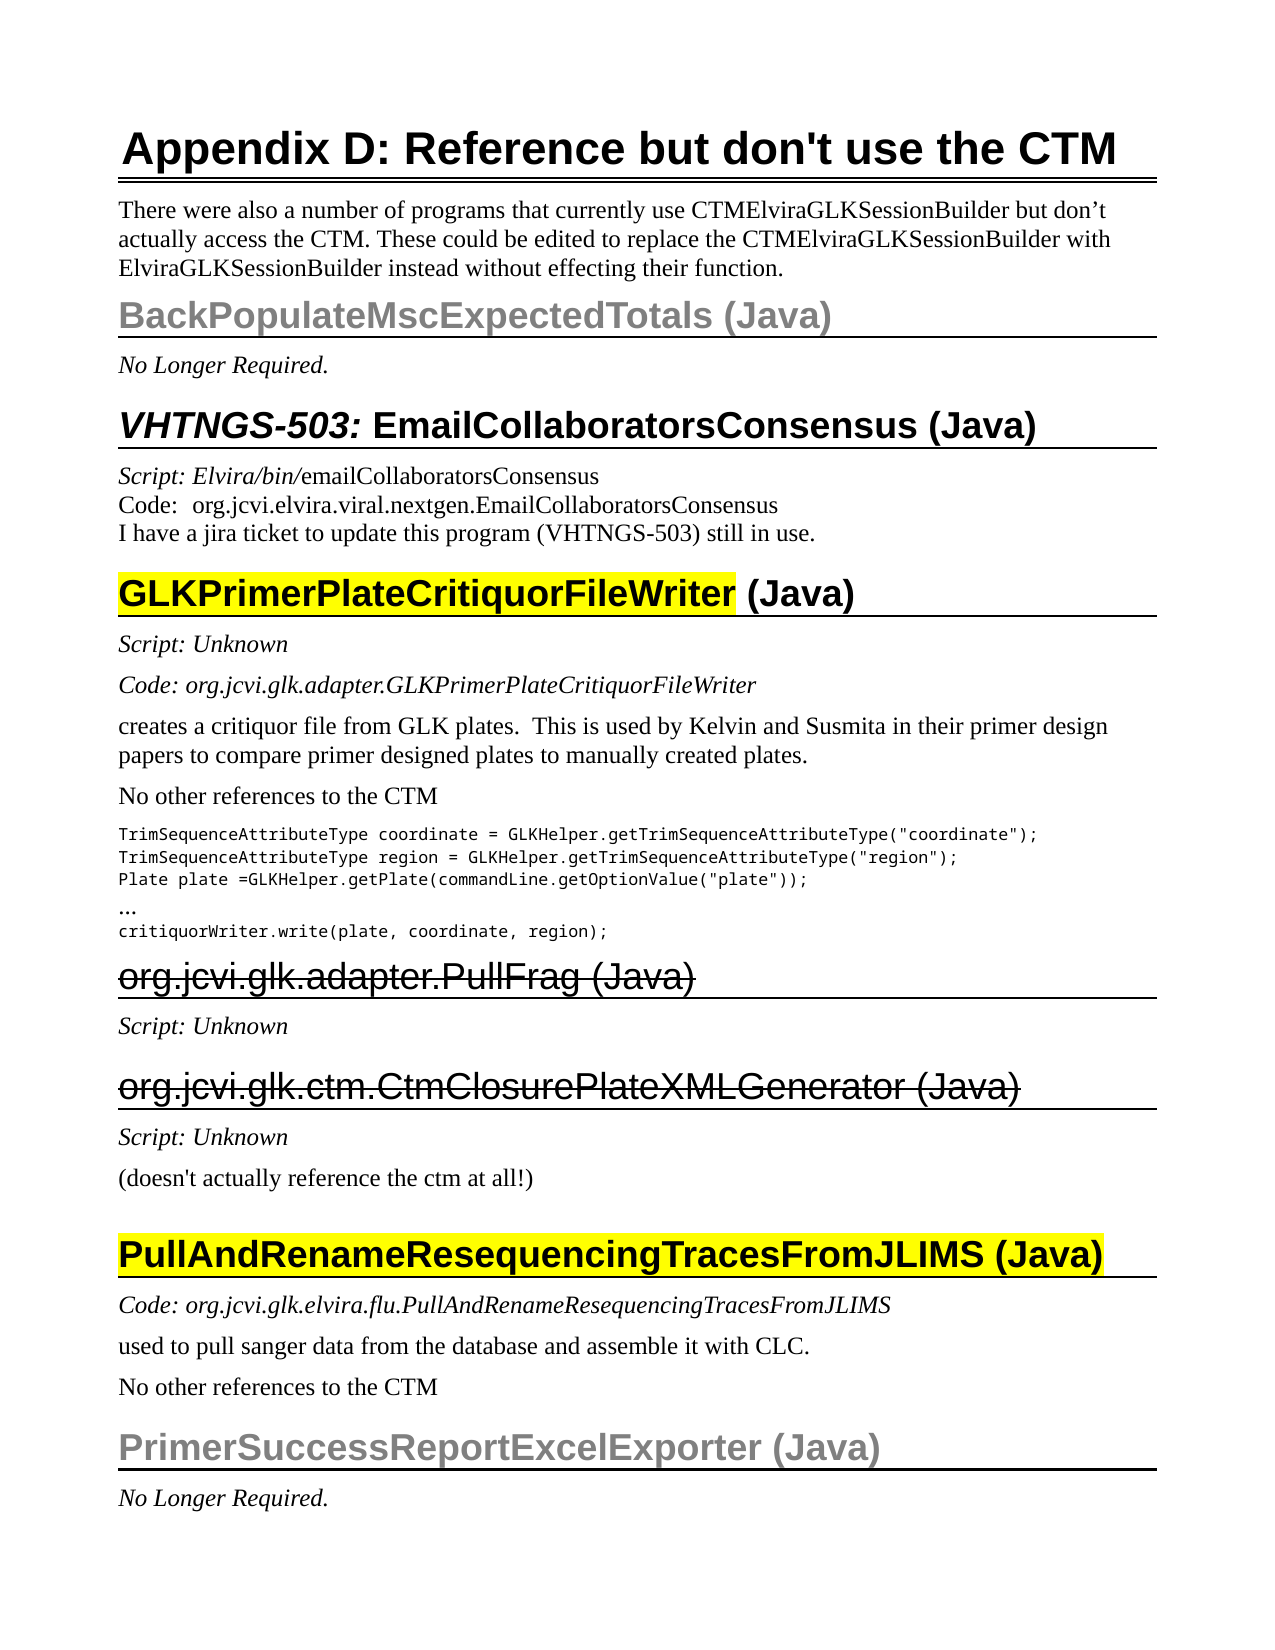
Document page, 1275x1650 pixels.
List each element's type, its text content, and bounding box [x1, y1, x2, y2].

text TrimSequenceAttributeType coordinate = GLKHelper.getTrimSequenceAttributeType("coordinate"); [118, 823, 1157, 845]
text No Longer Required. [118, 351, 1157, 379]
subtitle BackPopulateMscExpectedTotals (Java) [118, 293, 1157, 336]
text used to pull sanger data from the database and assemble it with CLC. [118, 1331, 1157, 1360]
text critiquorWriter.write(plate, coordinate, region); [118, 919, 1157, 942]
text Script: Unknown [118, 1122, 1157, 1151]
text I have a jira ticket to update this program (VHTNGS-503) still in use. [118, 518, 1157, 547]
subtitle PrimerSuccessReportExcelExporter (Java) [118, 1425, 1157, 1468]
text creates a critiquor file from GLK plates. This is used by Kelvin and Susmita in their primer design papers to compare primer designed plates to manually created plates. [118, 711, 1157, 769]
text TrimSequenceAttributeType region = GLKHelper.getTrimSequenceAttributeType("region"); [118, 845, 1157, 868]
subtitle PullAndRenameResequencingTracesFromJLIMS (Java) [118, 1232, 1157, 1276]
subtitle GLKPrimerPlateCritiquorFileWriter (Java) [118, 572, 1157, 615]
text Code: org.jcvi.elvira.viral.nextgen.EmailCollaboratorsConsensus [118, 490, 1157, 518]
text Script: Unknown [118, 1011, 1157, 1040]
subtitle VHTNGS-503: EmailCollaboratorsConsensus (Java) [118, 404, 1157, 447]
text Code: org.jcvi.glk.adapter.GLKPrimerPlateCritiquorFileWriter [118, 670, 1157, 699]
text There were also a number of programs that currently use CTMElviraGLKSessionBuilder but don’t actually access the CTM. These could be edited to replace the CTMElviraGLKSessionBuilder with ElviraGLKSessionBuilder instead without effecting their function. [118, 195, 1157, 281]
text Script: Unknown [118, 629, 1157, 658]
text No other references to the CTM [118, 1372, 1157, 1401]
subtitle org.jcvi.glk.adapter.PullFrag (Java) [118, 954, 1157, 997]
text No Longer Required. [118, 1483, 1157, 1511]
text Script: Elvira/bin/emailCollaboratorsConsensus [118, 461, 1157, 490]
text No other references to the CTM [118, 781, 1157, 810]
text Plate plate =GLKHelper.getPlate(commandLine.getOptionValue("plate")); [118, 868, 1157, 891]
subtitle Appendix D: Reference but don't use the CTM [118, 118, 1157, 177]
text ... [118, 891, 1157, 919]
text Code: org.jcvi.glk.elvira.flu.PullAndRenameResequencingTracesFromJLIMS [118, 1290, 1157, 1318]
subtitle org.jcvi.glk.ctm.CtmClosurePlateXMLGenerator (Java) [118, 1064, 1157, 1108]
text (doesn't actually reference the ctm at all!) [118, 1163, 1157, 1192]
